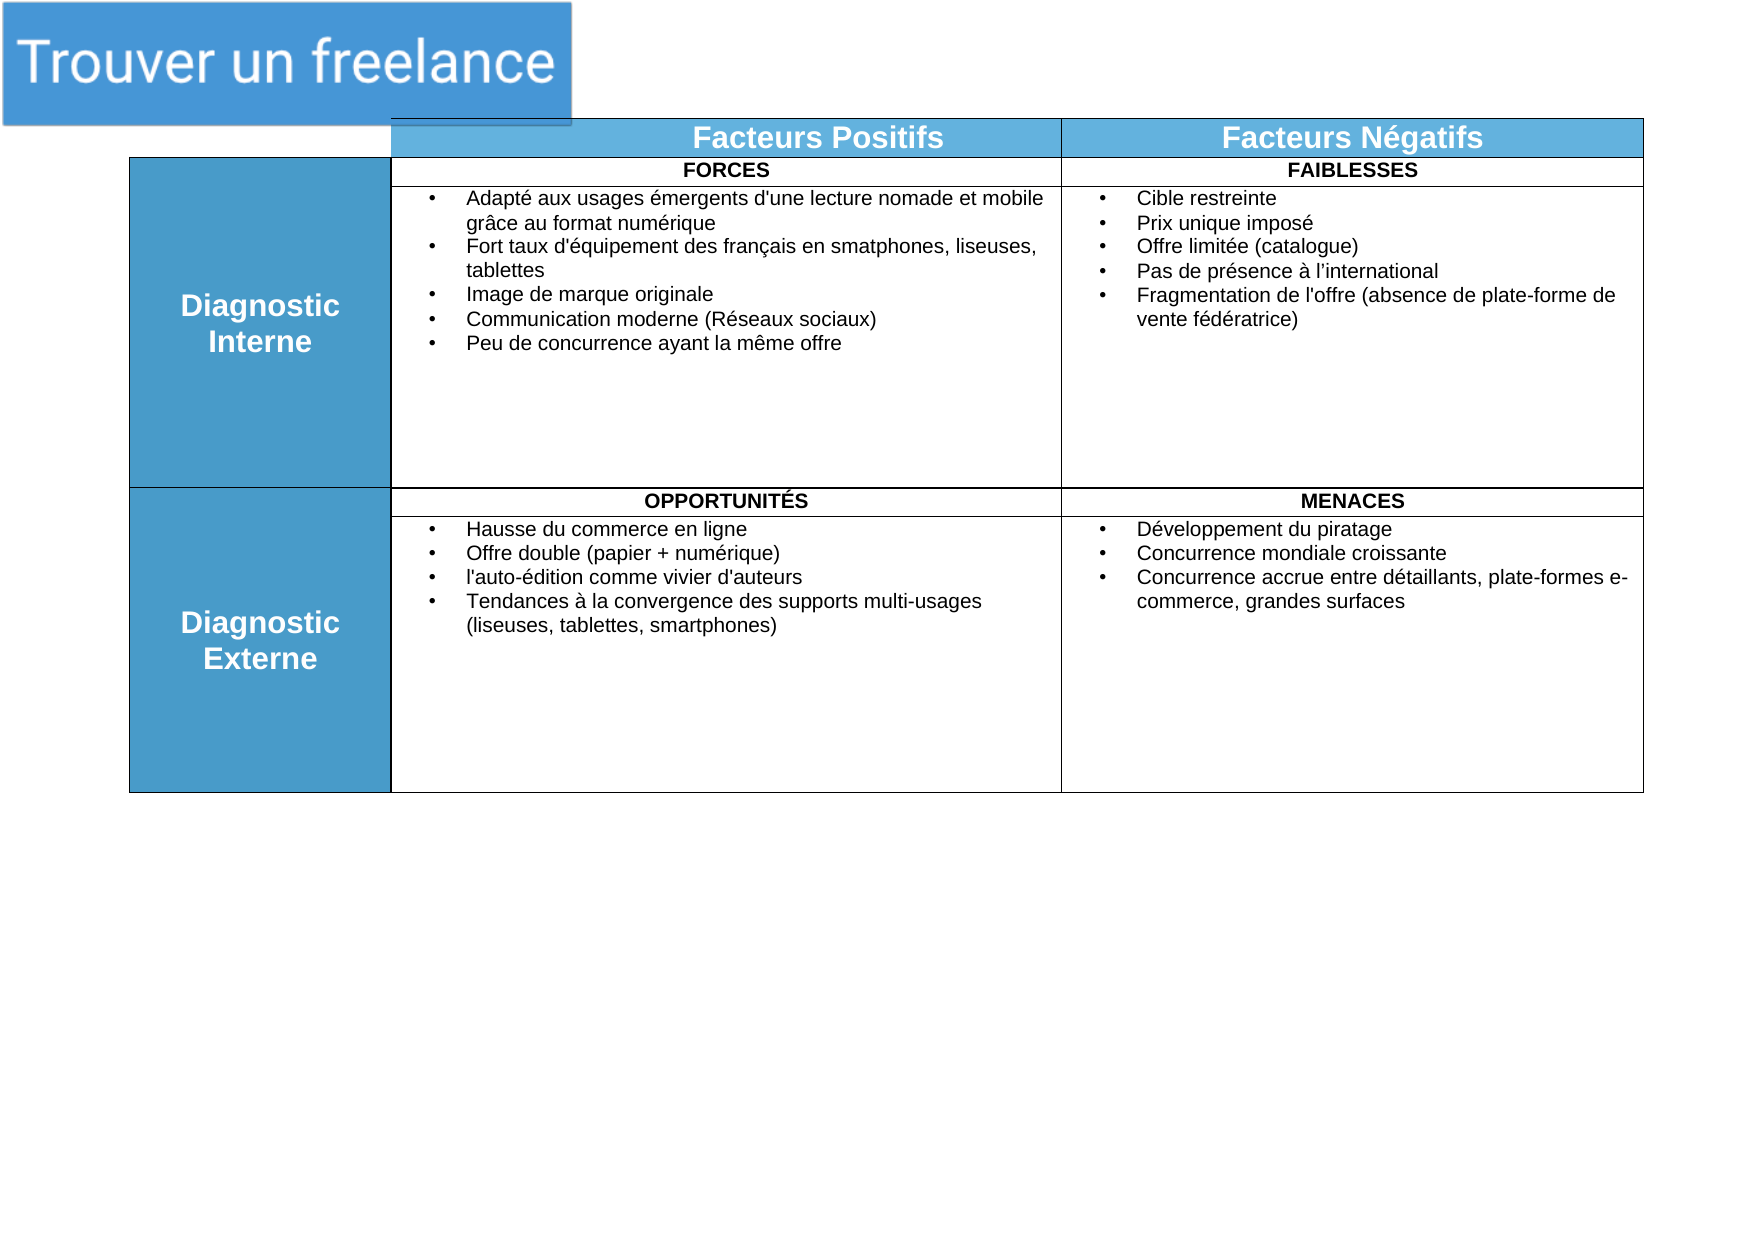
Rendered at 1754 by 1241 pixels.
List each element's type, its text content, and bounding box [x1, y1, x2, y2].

table_cell Diagnostic Interne [130, 158, 390, 487]
table_header Facteurs Positifs [391, 119, 1061, 157]
table_header [129, 128, 391, 157]
table_cell FORCES [392, 158, 1061, 186]
table_cell Cible restreinte Prix unique imposé Offre limitée (catalogue) Pas de présence à l’international Fragmentation de l'offre (absence de plate-forme de vente fédératrice) [1062, 187, 1643, 487]
picture [0, 0, 575, 128]
table_cell Développement du piratage Concurrence mondiale croissante Concurrence accrue entre détaillants, plate-formes e-commerce, grandes surfaces [1062, 517, 1643, 792]
table_cell MENACES [1062, 489, 1643, 516]
table_cell Adapté aux usages émergents d'une lecture nomade et mobile grâce au format numérique Fort taux d'équipement des français en smatphones, liseuses, tablettes Image de marque originale Communication moderne (Réseaux sociaux) Peu de concurrence ayant la même offre [392, 187, 1061, 487]
table_cell Diagnostic Externe [130, 488, 390, 792]
table_header Facteurs Négatifs [1062, 119, 1643, 157]
table_cell FAIBLESSES [1062, 158, 1643, 186]
table_cell Hausse du commerce en ligne Offre double (papier + numérique) l'auto-édition comme vivier d'auteurs Tendances à la convergence des supports multi-usages (liseuses, tablettes, smartphones) [392, 517, 1061, 792]
table_cell OPPORTUNITÉS [392, 489, 1061, 516]
